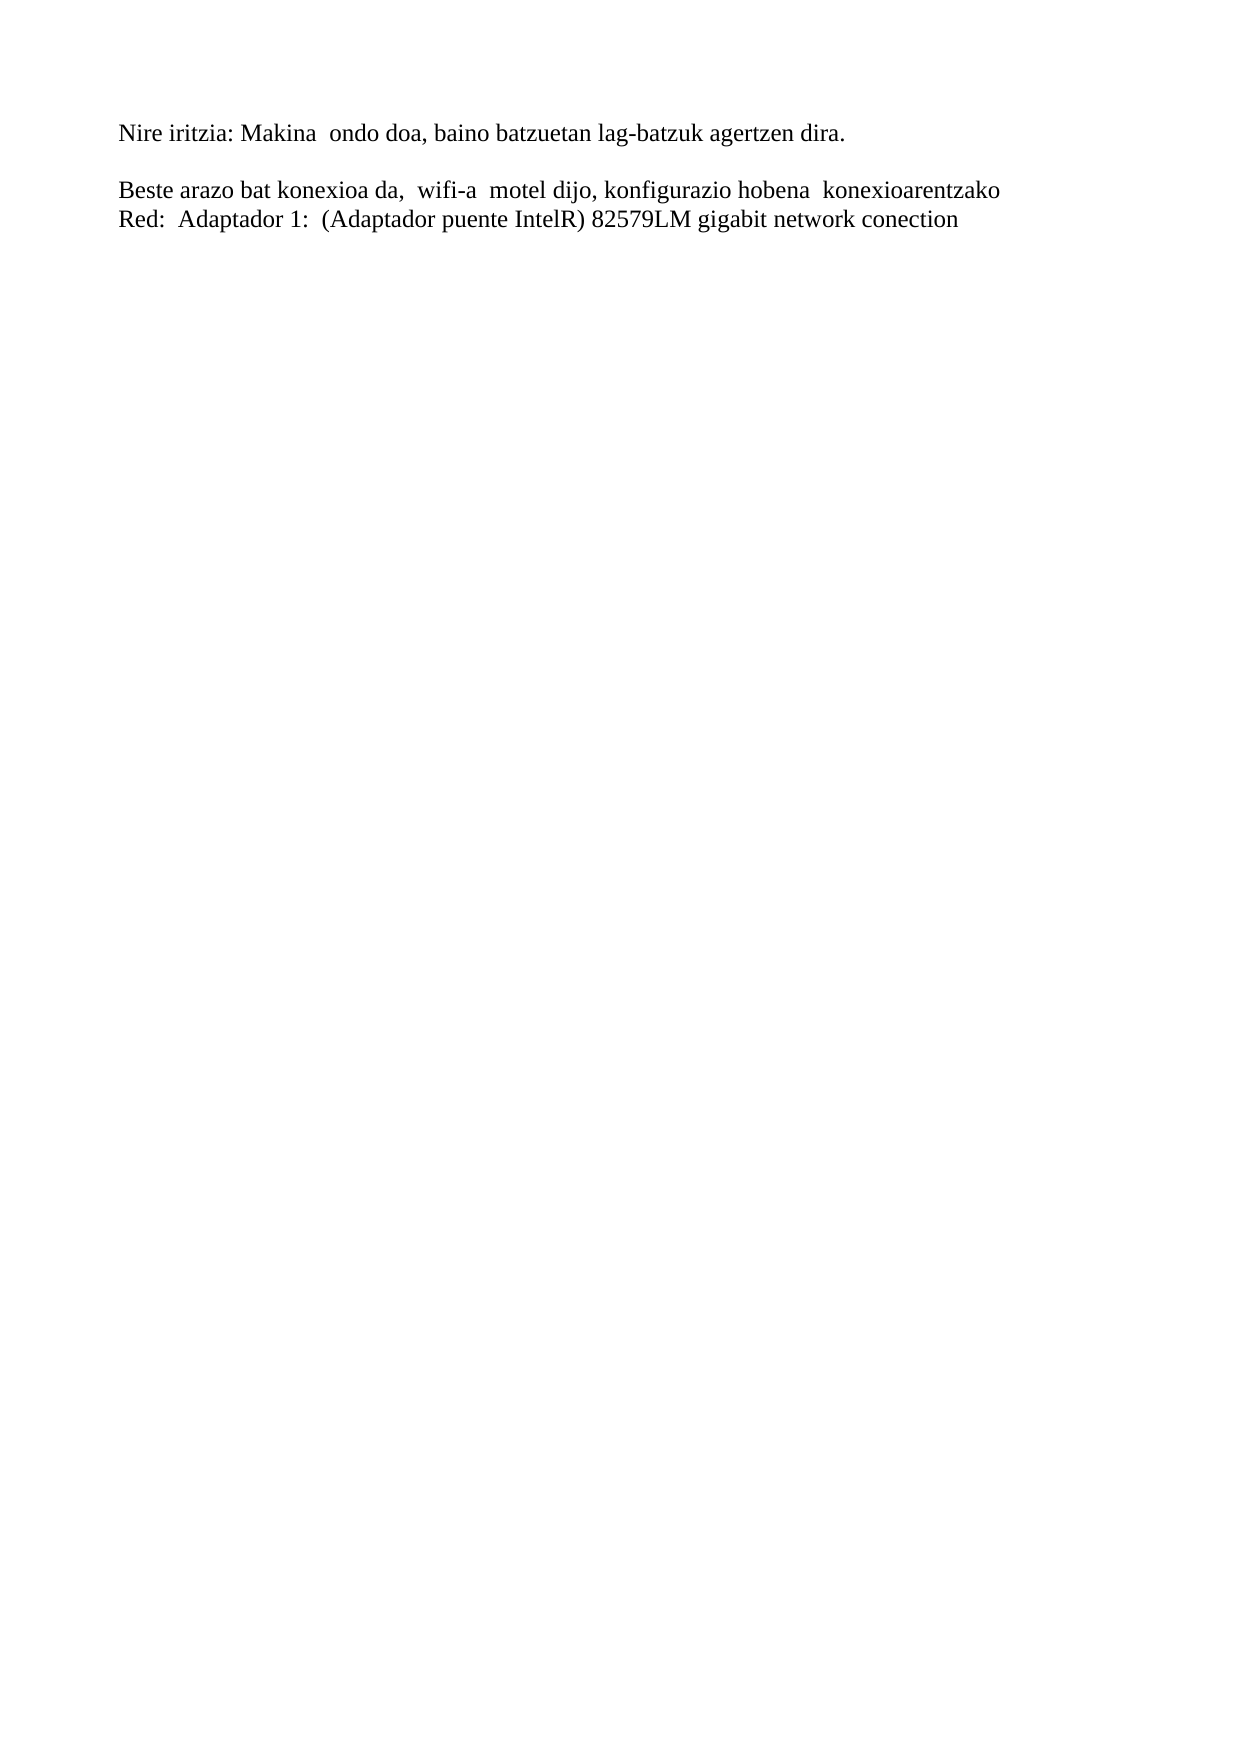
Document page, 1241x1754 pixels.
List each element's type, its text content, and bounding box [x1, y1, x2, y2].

text Nire iritzia: Makina ondo doa, baino batzuetan lag-batzuk agertzen dira. [118, 118, 1122, 147]
text Beste arazo bat konexioa da, wifi-a motel dijo, konfigurazio hobena konexioarentzako [118, 176, 1122, 204]
text Red: Adaptador 1: (Adaptador puente IntelR) 82579LM gigabit network conection [118, 204, 1122, 233]
